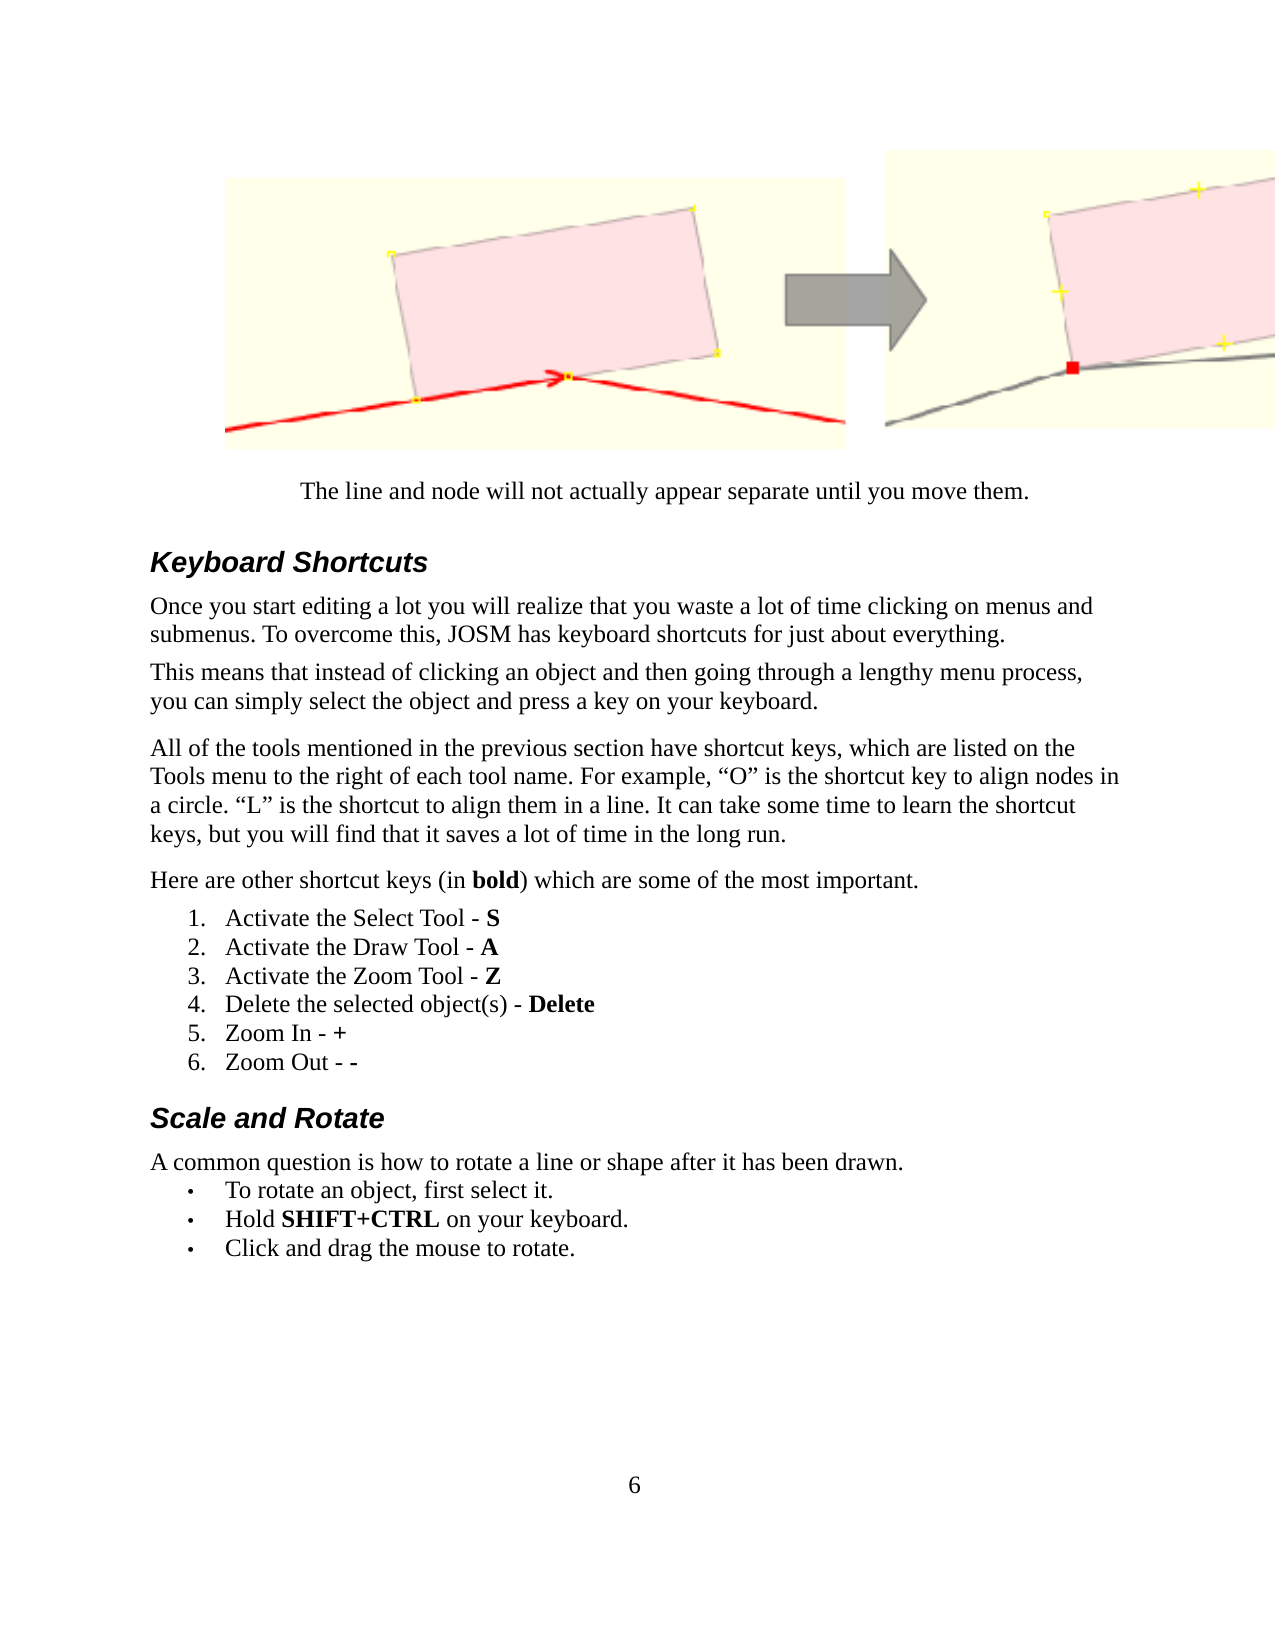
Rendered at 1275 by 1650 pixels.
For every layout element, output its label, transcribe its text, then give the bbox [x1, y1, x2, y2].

list Activate the Draw Tool - A [187, 932, 1125, 961]
text This means that instead of clicking an object and then going through a lengthy menu process, you can simply select the object and press a key on your keyboard. [150, 657, 1125, 715]
text A common question is how to rotate a line or shape after it has been drawn. [150, 1147, 1125, 1176]
picture [225, 150, 1275, 452]
subtitle Keyboard Shortcuts [150, 545, 1125, 578]
text Here are other shortcut keys (in bold) which are some of the most important. [150, 866, 1125, 894]
list Hold SHIFT+CTRL on your keyboard. [187, 1204, 1125, 1233]
list Zoom In - + [187, 1018, 1125, 1047]
list Activate the Zoom Tool - Z [187, 961, 1125, 989]
text Once you start editing a lot you will realize that you waste a lot of time clicking on menus and submenus. To overcome this, JOSM has keyboard shortcuts for just about everything. [150, 591, 1125, 648]
text All of the tools mentioned in the previous section have shortcut keys, which are listed on the Tools menu to the right of each tool name. For example, “O” is the shortcut key to align nodes in a circle. “L” is the shortcut to align them in a line. It can take some time to learn the shortcut keys, but you will find that it saves a lot of time in the long run. [150, 733, 1125, 848]
list Click and drag the mouse to rotate. [187, 1233, 1125, 1262]
subtitle Scale and Rotate [150, 1101, 1125, 1134]
list Delete the selected object(s) - Delete [187, 989, 1125, 1018]
list Zoom Out - - [187, 1047, 1125, 1076]
list To rotate an object, first select it. [187, 1176, 1125, 1204]
list Activate the Select Tool - S [187, 903, 1125, 932]
list The line and node will not actually appear separate until you move them. [262, 476, 1125, 505]
